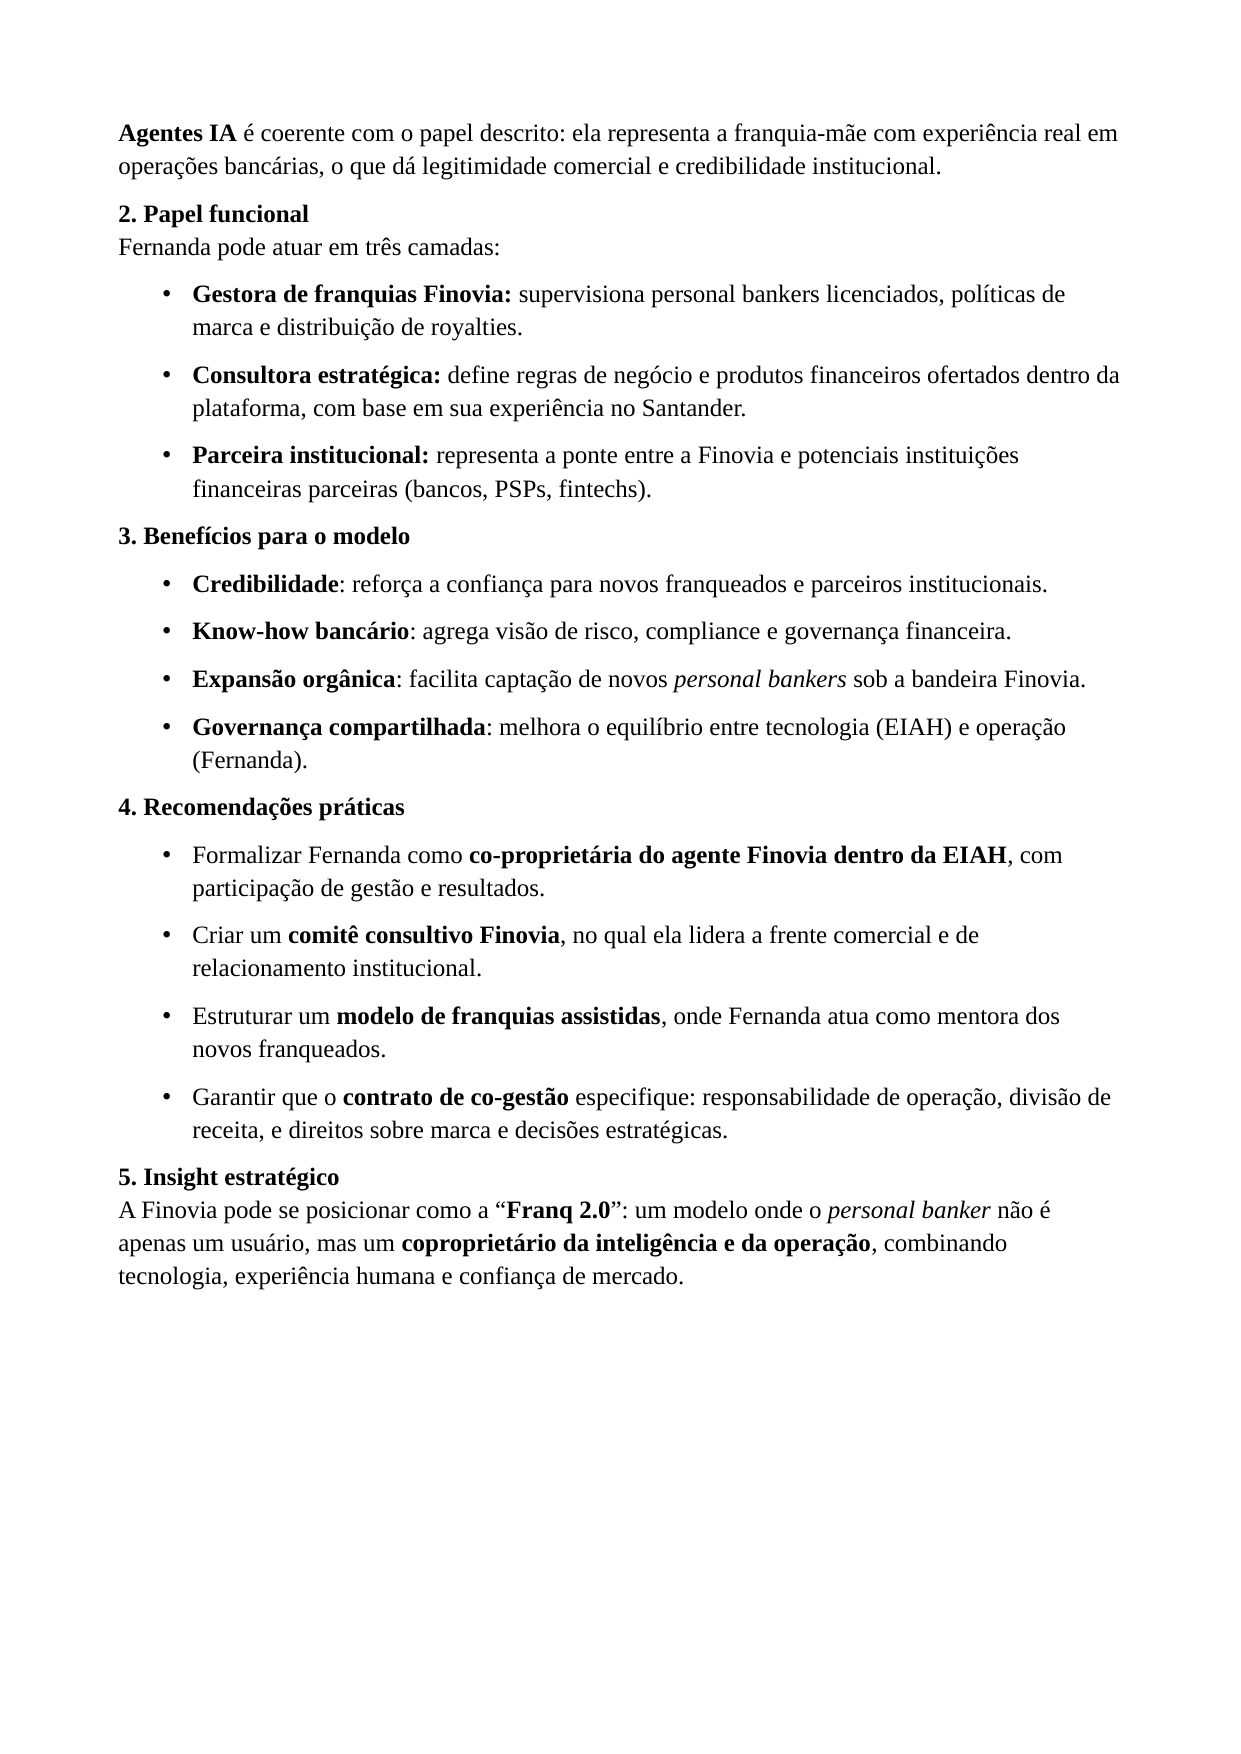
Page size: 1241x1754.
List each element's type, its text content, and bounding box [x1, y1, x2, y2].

list Parceira institucional: representa a ponte entre a Finovia e potenciais instituições financeiras parceiras (bancos, PSPs, fintechs). [162, 441, 1122, 502]
list Expansão orgânica: facilita captação de novos personal bankers sob a bandeira Finovia. [162, 664, 1122, 693]
list Garantir que o contrato de co-gestão especifique: responsabilidade de operação, divisão de receita, e direitos sobre marca e decisões estratégicas. [162, 1082, 1122, 1143]
list Criar um comitê consultivo Finovia, no qual ela lidera a frente comercial e de relacionamento institucional. [162, 921, 1122, 982]
list Governança compartilhada: melhora o equilíbrio entre tecnologia (EIAH) e operação (Fernanda). [162, 712, 1122, 773]
list Consultora estratégica: define regras de negócio e produtos financeiros ofertados dentro da plataforma, com base em sua experiência no Santander. [162, 360, 1122, 422]
list Credibilidade: reforça a confiança para novos franqueados e parceiros institucionais. [162, 569, 1122, 598]
text 4. Recomendações práticas [118, 792, 1122, 821]
list Formalizar Fernanda como co-proprietária do agente Finovia dentro da EIAH, com participação de gestão e resultados. [162, 840, 1122, 902]
text 5. Insight estratégico A Finovia pode se posicionar como a “Franq 2.0”: um modelo onde o personal banker não é apenas um usuário, mas um coproprietário da inteligência e da operação, combinando tecnologia, experiência humana e confiança de mercado. [118, 1162, 1122, 1290]
text 2. Papel funcional Fernanda pode atuar em três camadas: [118, 199, 1122, 261]
list Know-how bancário: agrega visão de risco, compliance e governança financeira. [162, 616, 1122, 645]
text 3. Benefícios para o modelo [118, 521, 1122, 550]
list Estruturar um modelo de franquias assistidas, onde Fernanda atua como mentora dos novos franqueados. [162, 1001, 1122, 1063]
text Agentes IA é coerente com o papel descrito: ela representa a franquia-mãe com experiência real em operações bancárias, o que dá legitimidade comercial e credibilidade institucional. [118, 118, 1122, 180]
list Gestora de franquias Finovia: supervisiona personal bankers licenciados, políticas de marca e distribuição de royalties. [162, 279, 1122, 341]
